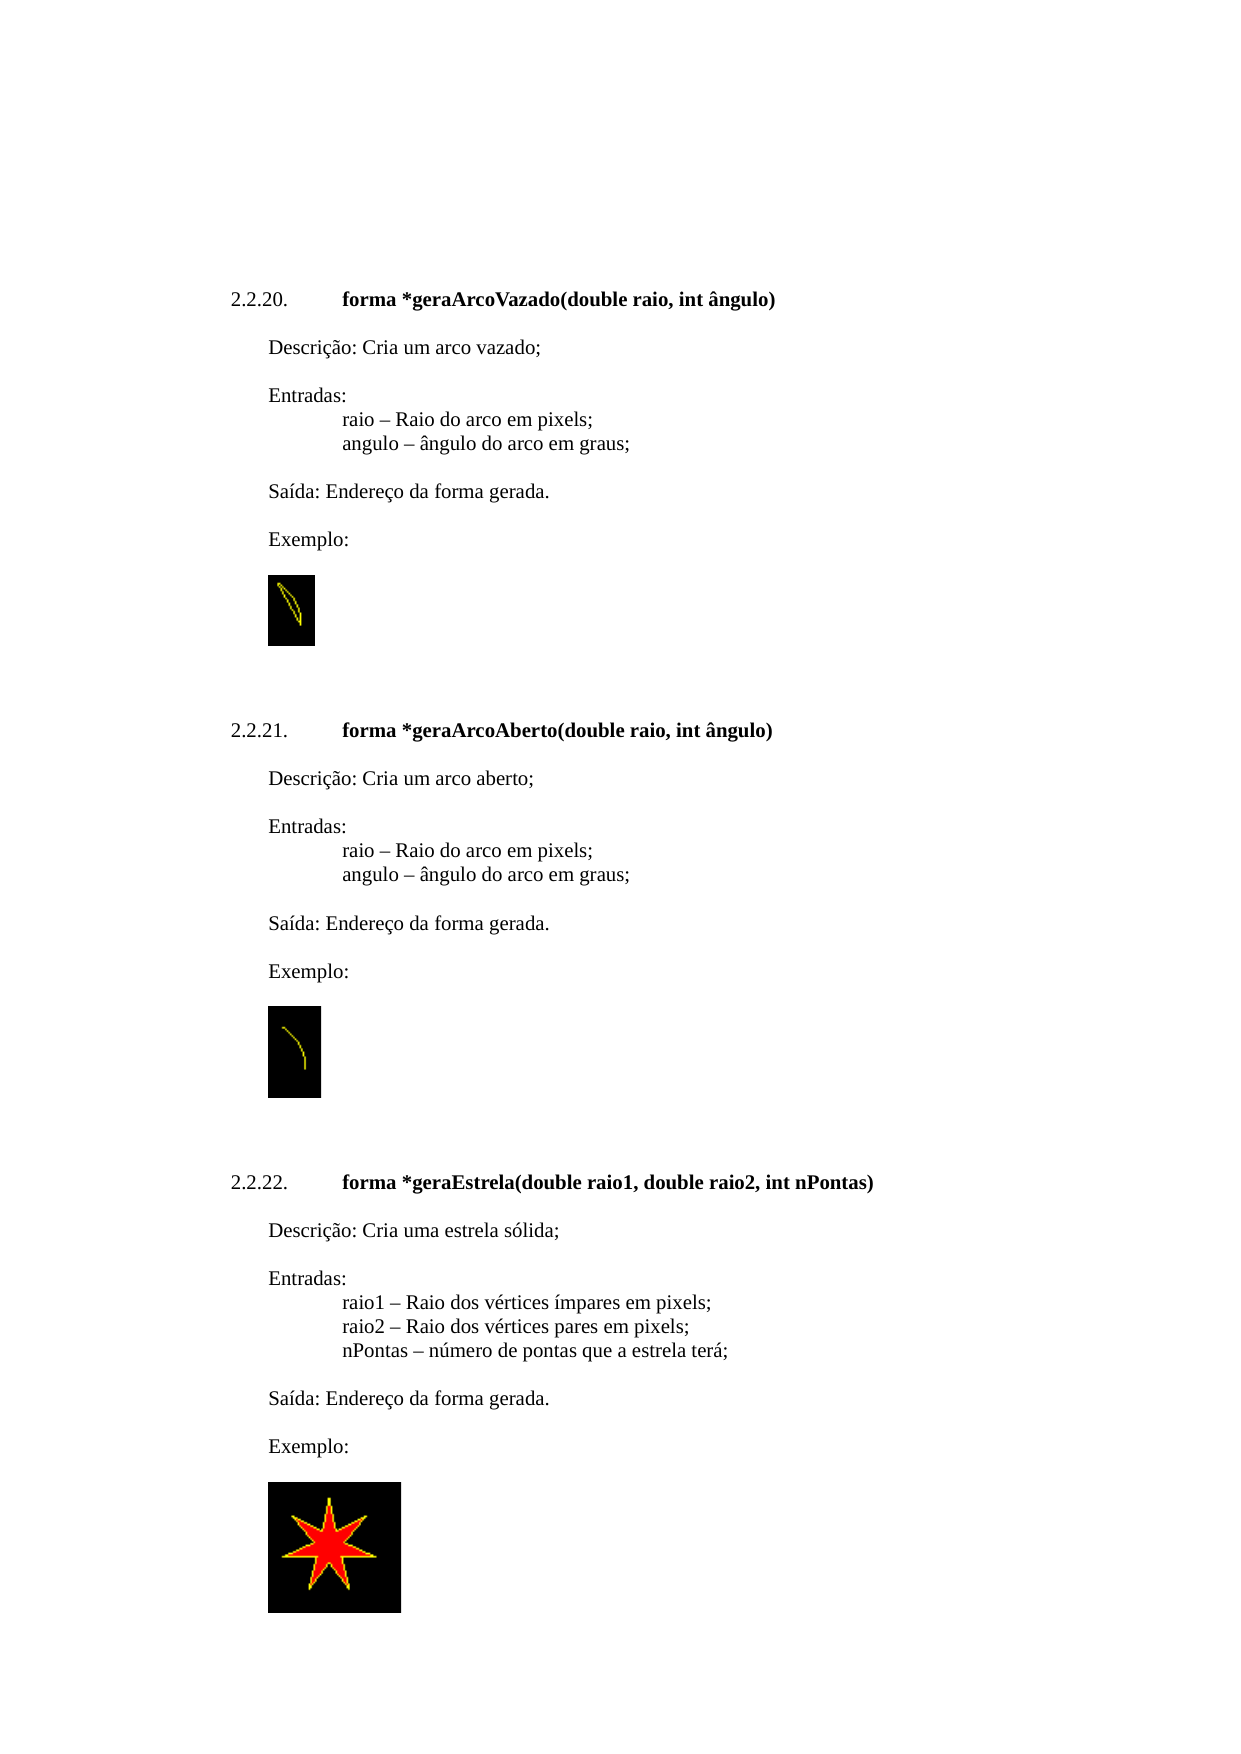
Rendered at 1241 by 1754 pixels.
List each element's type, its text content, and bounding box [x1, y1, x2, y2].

list forma *geraArcoAberto(double raio, int ângulo) Descrição: Cria um arco aberto; Entradas: raio – Raio do arco em pixels; angulo – ângulo do arco em graus; Saída: Endereço da forma gerada. Exemplo: [231, 718, 1122, 1169]
list [231, 118, 1122, 287]
list forma *geraArcoVazado(double raio, int ângulo) Descrição: Cria um arco vazado; Entradas: raio – Raio do arco em pixels; angulo – ângulo do arco em graus; Saída: Endereço da forma gerada. Exemplo: [231, 287, 1122, 718]
list forma *geraEstrela(double raio1, double raio2, int nPontas) Descrição: Cria uma estrela sólida; Entradas: raio1 – Raio dos vértices ímpares em pixels; raio2 – Raio dos vértices pares em pixels; nPontas – número de pontas que a estrela terá; Saída: Endereço da forma gerada. Exemplo: [231, 1169, 1122, 1612]
